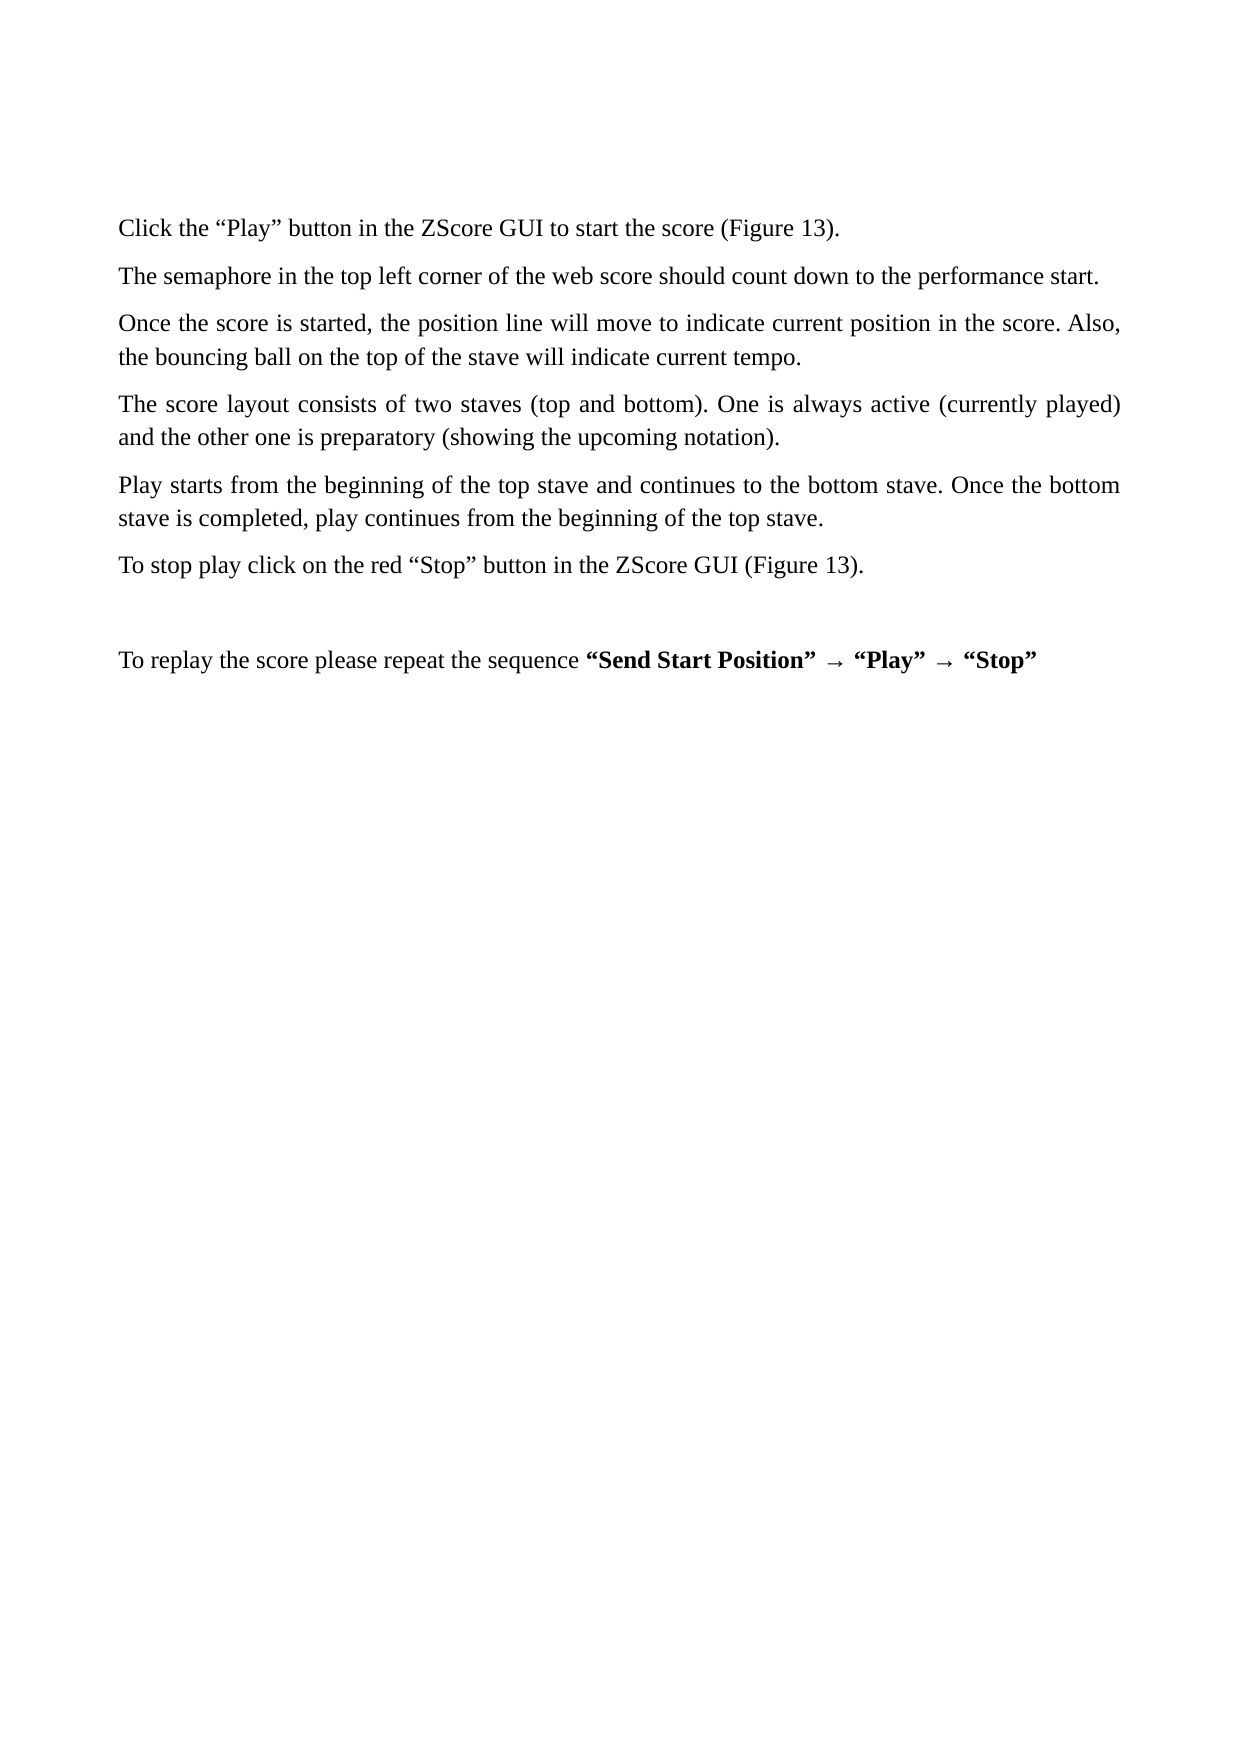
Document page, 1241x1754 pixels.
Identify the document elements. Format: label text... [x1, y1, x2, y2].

text To stop play click on the red “Stop” button in the ZScore GUI (Figure 13). [118, 550, 1122, 579]
text The semaphore in the top left corner of the web score should count down to the performance start. [118, 261, 1122, 290]
text Play starts from the beginning of the top stave and continues to the bottom stave. Once the bottom stave is completed, play continues from the beginning of the top stave. [118, 470, 1122, 532]
text To replay the score please repeat the sequence “Send Start Position” → “Play” → “Stop” [118, 646, 1122, 674]
text Click the “Play” button in the ZScore GUI to start the score (Figure 13). [118, 213, 1122, 242]
text Once the score is started, the position line will move to indicate current position in the score. Also, the bouncing ball on the top of the stave will indicate current tempo. [118, 308, 1122, 370]
text The score layout consists of two staves (top and bottom). One is always active (currently played) and the other one is preparatory (showing the upcoming notation). [118, 389, 1122, 451]
